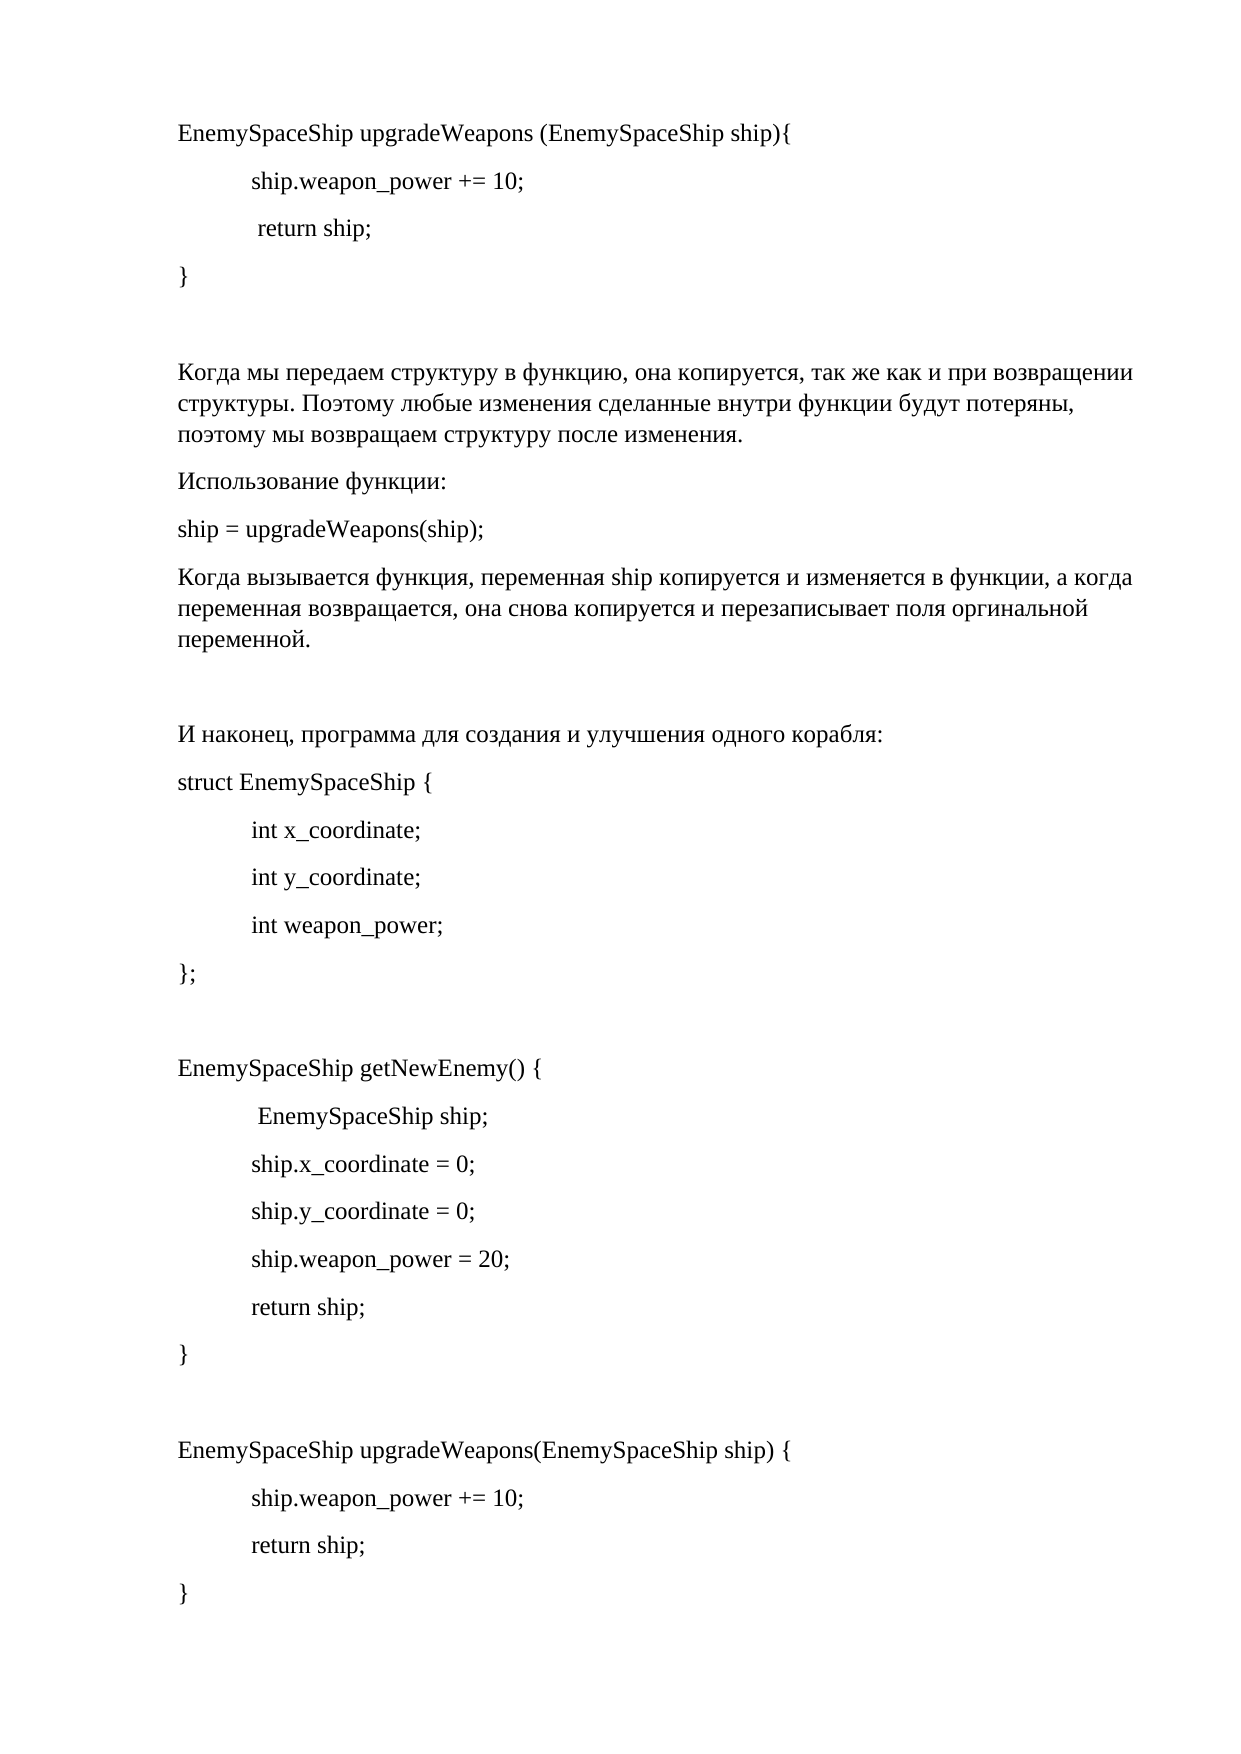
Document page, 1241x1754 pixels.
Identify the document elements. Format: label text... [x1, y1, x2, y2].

text ship.weapon_power = 20; [177, 1244, 1152, 1273]
text ship.weapon_power += 10; [177, 166, 1152, 194]
text } [177, 1578, 1152, 1607]
text И наконец, программа для создания и улучшения одного корабля: [177, 719, 1152, 748]
text } [177, 1339, 1152, 1368]
text int y_coordinate; [177, 862, 1152, 891]
text Когда мы передаем структуру в функцию, она копируется, так же как и при возвращении структуры. Поэтому любые изменения сделанные внутри функции будут потеряны, поэтому мы возвращаем структуру после изменения. [177, 357, 1152, 447]
text return ship; [177, 1530, 1152, 1559]
text ship.y_coordinate = 0; [177, 1196, 1152, 1225]
text Использование функции: [177, 466, 1152, 495]
text EnemySpaceShip ship; [177, 1101, 1152, 1130]
text return ship; [177, 1292, 1152, 1321]
text Когда вызывается функция, переменная ship копируется и изменяется в функции, а когда переменная возвращается, она снова копируется и перезаписывает поля оргинальной переменной. [177, 562, 1152, 653]
text ship.weapon_power += 10; [177, 1483, 1152, 1511]
text return ship; [177, 213, 1152, 242]
text EnemySpaceShip upgradeWeapons (EnemySpaceShip ship){ [177, 118, 1152, 147]
text } [177, 261, 1152, 290]
text int x_coordinate; [177, 815, 1152, 843]
text EnemySpaceShip getNewEnemy() { [177, 1053, 1152, 1082]
text struct EnemySpaceShip { [177, 767, 1152, 796]
text EnemySpaceShip upgradeWeapons(EnemySpaceShip ship) { [177, 1435, 1152, 1464]
text }; [177, 958, 1152, 987]
text int weapon_power; [177, 910, 1152, 939]
text ship = upgradeWeapons(ship); [177, 514, 1152, 543]
text ship.x_coordinate = 0; [177, 1149, 1152, 1177]
